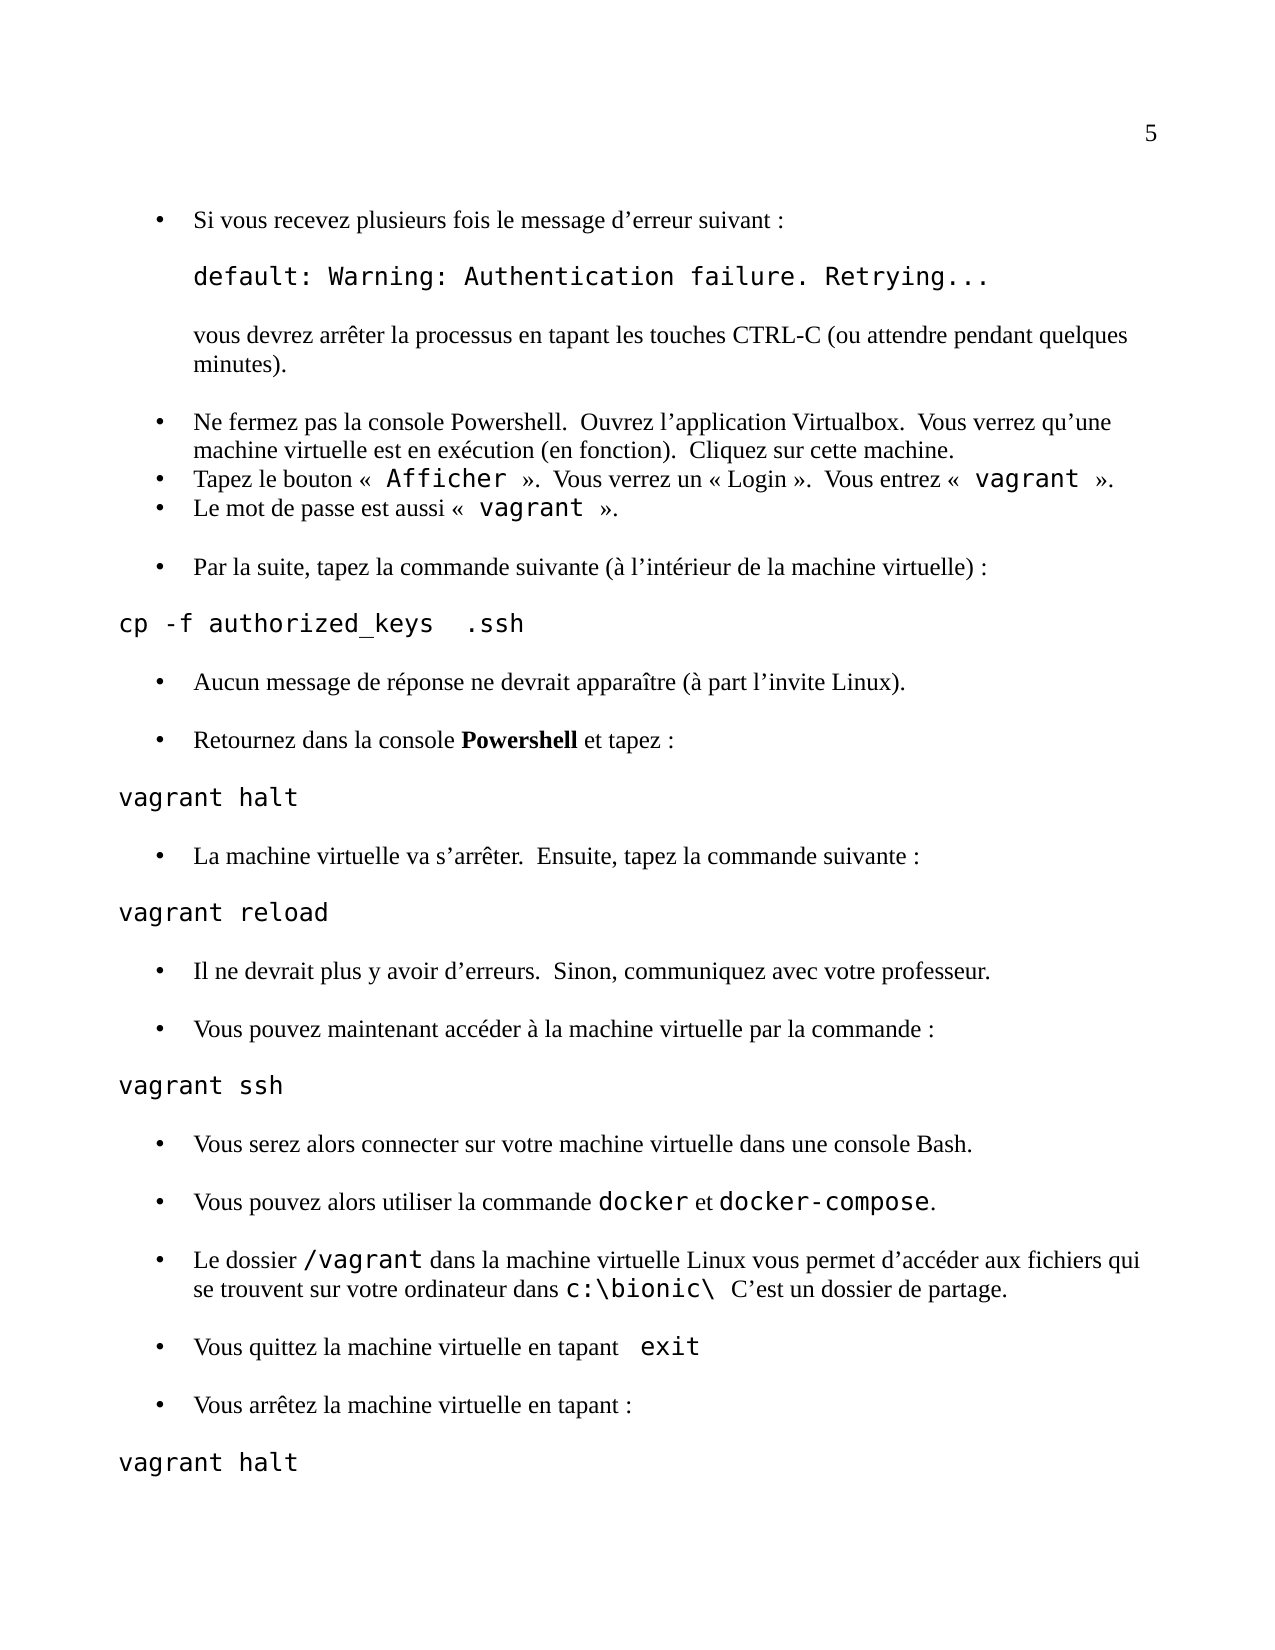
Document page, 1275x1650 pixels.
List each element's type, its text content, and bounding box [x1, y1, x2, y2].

text vagrant halt [118, 783, 1157, 812]
list Vous serez alors connecter sur votre machine virtuelle dans une console Bash. [156, 1129, 1157, 1158]
text cp -f authorized_keys .ssh [118, 609, 1157, 639]
list Aucun message de réponse ne devrait apparaître (à part l’invite Linux). [156, 667, 1157, 696]
text vagrant halt [118, 1448, 1157, 1477]
list Le dossier /vagrant dans la machine virtuelle Linux vous permet d’accéder aux fichiers qui se trouvent sur votre ordinateur dans c:\bionic\ C’est un dossier de partage. [156, 1245, 1157, 1303]
list Si vous recevez plusieurs fois le message d’erreur suivant : [156, 205, 1157, 234]
text vagrant ssh [118, 1071, 1157, 1100]
list Vous quittez la machine virtuelle en tapant exit [156, 1332, 1157, 1362]
list Vous pouvez maintenant accéder à la machine virtuelle par la commande : [156, 1014, 1157, 1042]
list Vous arrêtez la machine virtuelle en tapant : [156, 1390, 1157, 1419]
list La machine virtuelle va s’arrêter. Ensuite, tapez la commande suivante : [156, 841, 1157, 869]
list Ne fermez pas la console Powershell. Ouvrez l’application Virtualbox. Vous verrez qu’une machine virtuelle est en exécution (en fonction). Cliquez sur cette machine. [156, 407, 1157, 464]
list vous devrez arrêter la processus en tapant les touches CTRL-C (ou attendre pendant quelques minutes). [156, 321, 1157, 378]
list Le mot de passe est aussi « vagrant ». [156, 493, 1157, 523]
list Il ne devrait plus y avoir d’erreurs. Sinon, communiquez avec votre professeur. [156, 956, 1157, 985]
list Tapez le bouton « Afficher ». Vous verrez un « Login ». Vous entrez « vagrant ». [156, 464, 1157, 493]
list default: Warning: Authentication failure. Retrying... [156, 263, 1157, 292]
list Vous pouvez alors utiliser la commande docker et docker-compose. [156, 1187, 1157, 1216]
list Retournez dans la console Powershell et tapez : [156, 725, 1157, 754]
list Par la suite, tapez la commande suivante (à l’intérieur de la machine virtuelle) : [156, 552, 1157, 580]
text vagrant reload [118, 898, 1157, 927]
